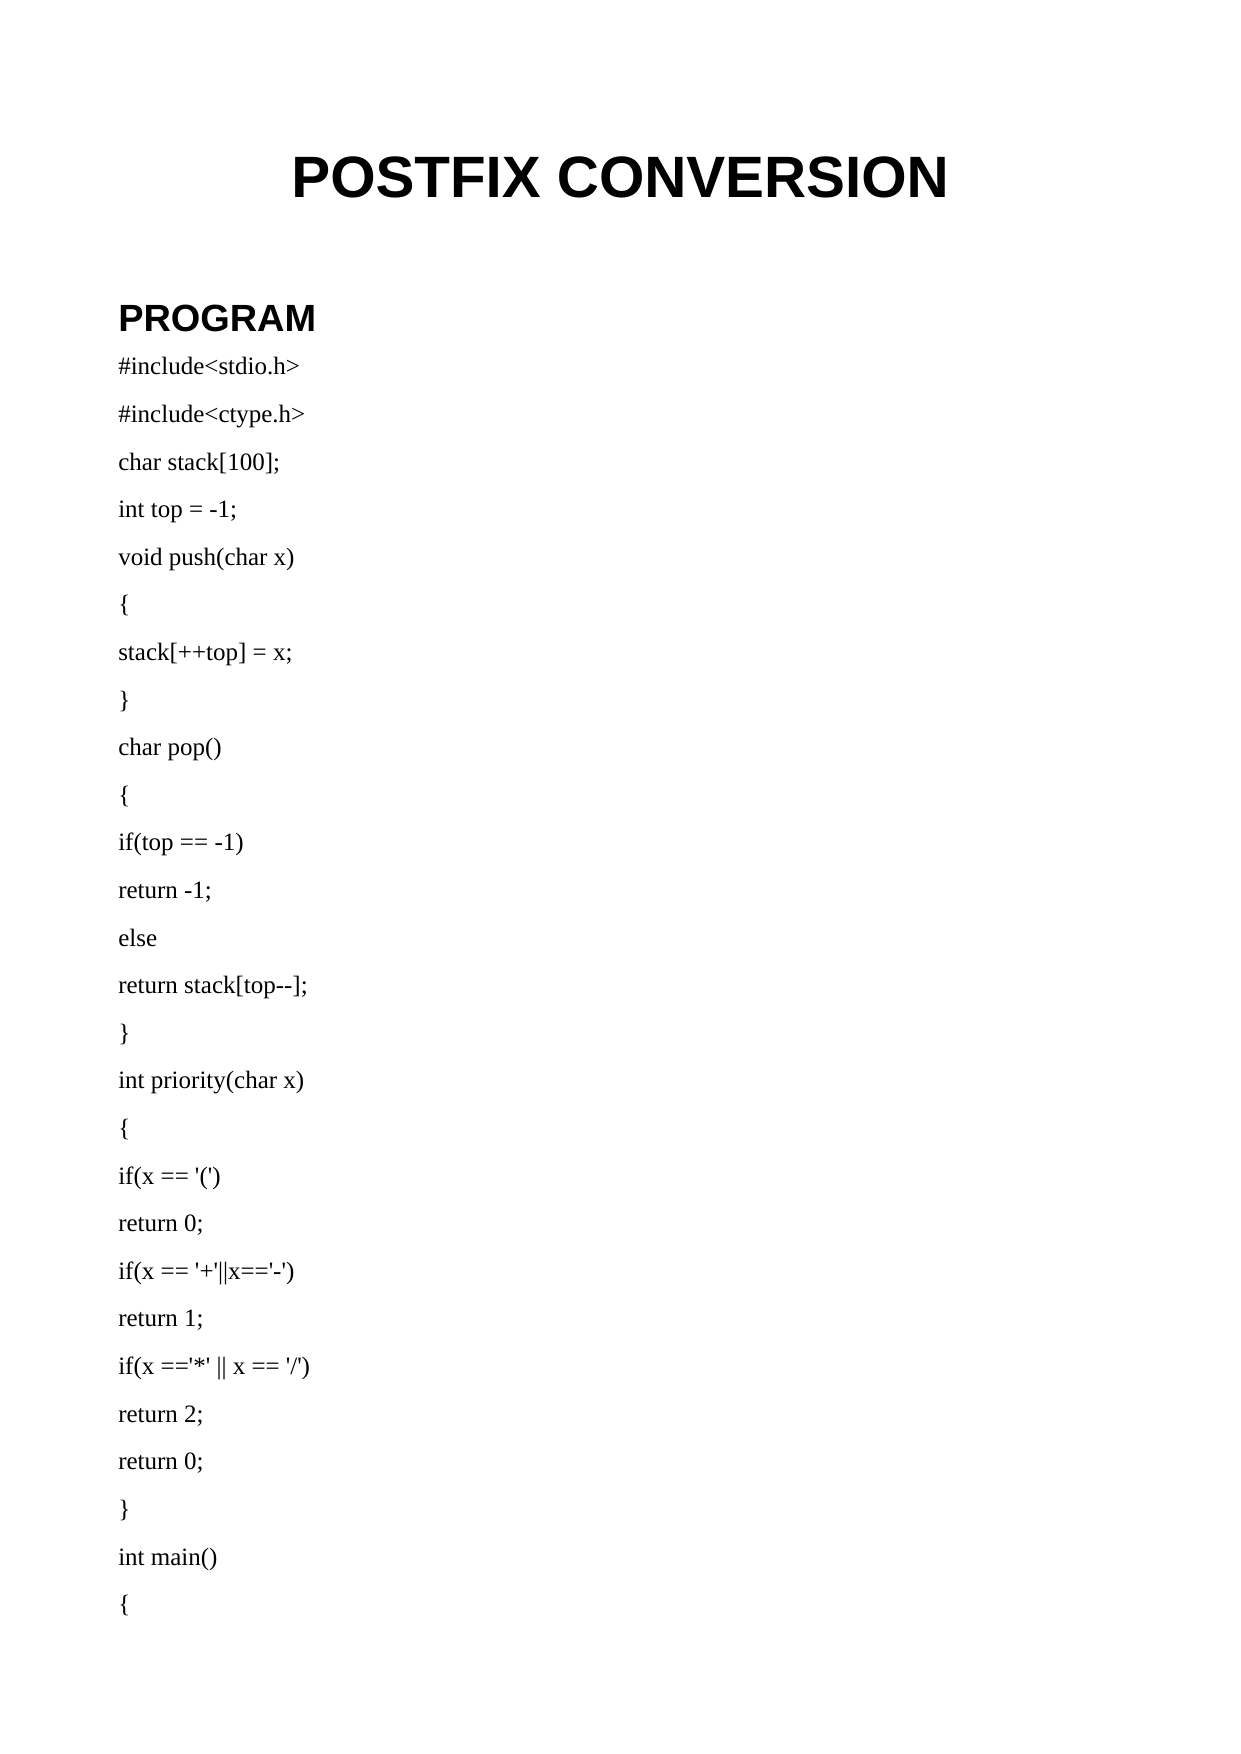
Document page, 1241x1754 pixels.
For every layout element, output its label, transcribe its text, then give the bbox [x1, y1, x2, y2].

text char stack[100]; [118, 447, 1122, 475]
text int priority(char x) [118, 1066, 1122, 1094]
text return 1; [118, 1303, 1122, 1332]
subtitle PROGRAM [118, 295, 1122, 339]
text return 0; [118, 1208, 1122, 1237]
text int main() [118, 1542, 1122, 1570]
text int top = -1; [118, 494, 1122, 523]
text if(x == '+'||x=='-') [118, 1256, 1122, 1285]
text void push(char x) [118, 542, 1122, 571]
text return stack[top--]; [118, 970, 1122, 999]
text return 0; [118, 1446, 1122, 1475]
text { [118, 1113, 1122, 1142]
text #include<stdio.h> [118, 351, 1122, 380]
text return -1; [118, 875, 1122, 904]
text if(x == '(') [118, 1161, 1122, 1189]
text { [118, 589, 1122, 618]
text #include<ctype.h> [118, 399, 1122, 428]
text if(x =='*' || x == '/') [118, 1351, 1122, 1380]
text } [118, 1018, 1122, 1047]
text { [118, 1589, 1122, 1618]
text if(top == -1) [118, 827, 1122, 856]
text } [118, 685, 1122, 713]
text { [118, 780, 1122, 809]
text return 2; [118, 1399, 1122, 1427]
text else [118, 923, 1122, 951]
text stack[++top] = x; [118, 637, 1122, 666]
text } [118, 1494, 1122, 1523]
title POSTFIX CONVERSION [118, 143, 1122, 210]
text char pop() [118, 732, 1122, 761]
